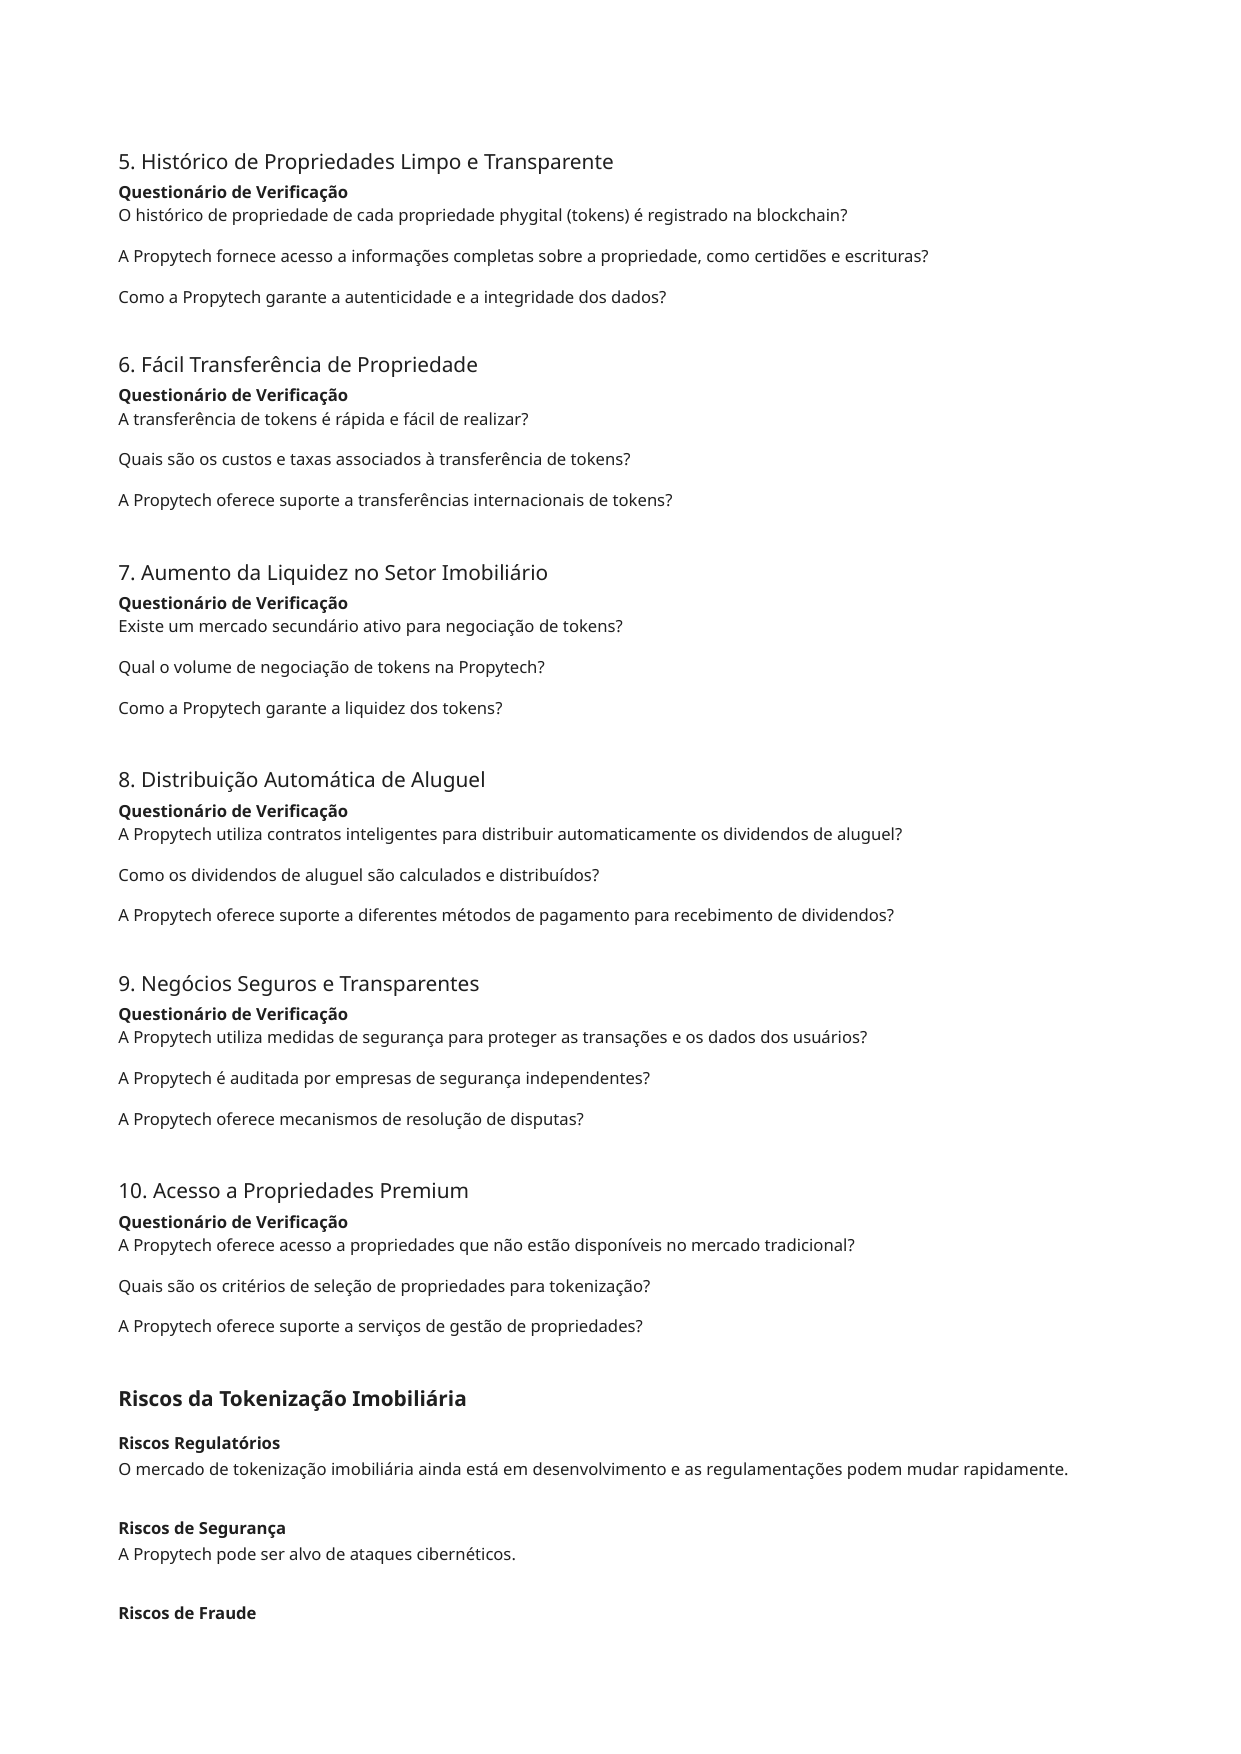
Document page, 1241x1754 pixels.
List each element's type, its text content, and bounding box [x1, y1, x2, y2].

text Riscos Regulatórios [118, 1432, 1122, 1454]
text Existe um mercado secundário ativo para negociação de tokens? [118, 615, 1122, 638]
text A Propytech pode ser alvo de ataques cibernéticos. [118, 1543, 1122, 1565]
text A Propytech é auditada por empresas de segurança independentes? [118, 1067, 1122, 1089]
text Riscos de Fraude [118, 1602, 1122, 1624]
text A Propytech utiliza contratos inteligentes para distribuir automaticamente os dividendos de aluguel? [118, 823, 1122, 846]
text Quais são os custos e taxas associados à transferência de tokens? [118, 448, 1122, 471]
text A Propytech oferece mecanismos de resolução de disputas? [118, 1107, 1122, 1130]
text 9. Negócios Seguros e Transparentes [118, 969, 1122, 997]
text Questionário de Verificação [118, 175, 1122, 204]
text Riscos da Tokenização Imobiliária [118, 1384, 1122, 1413]
text Questionário de Verificação [118, 997, 1122, 1026]
text Questionário de Verificação [118, 378, 1122, 407]
text Quais são os critérios de seleção de propriedades para tokenização? [118, 1274, 1122, 1297]
text 10. Acesso a Propriedades Premium [118, 1177, 1122, 1205]
text A Propytech oferece acesso a propriedades que não estão disponíveis no mercado tradicional? [118, 1234, 1122, 1256]
text Como a Propytech garante a autenticidade e a integridade dos dados? [118, 285, 1122, 308]
text A Propytech oferece suporte a serviços de gestão de propriedades? [118, 1315, 1122, 1338]
text A Propytech oferece suporte a transferências internacionais de tokens? [118, 488, 1122, 511]
text A transferência de tokens é rápida e fácil de realizar? [118, 407, 1122, 430]
text Qual o volume de negociação de tokens na Propytech? [118, 656, 1122, 678]
text Como os dividendos de aluguel são calculados e distribuídos? [118, 863, 1122, 886]
text O mercado de tokenização imobiliária ainda está em desenvolvimento e as regulamentações podem mudar rapidamente. [118, 1458, 1122, 1480]
text 7. Aumento da Liquidez no Setor Imobiliário [118, 558, 1122, 586]
text A Propytech oferece suporte a diferentes métodos de pagamento para recebimento de dividendos? [118, 904, 1122, 927]
text 8. Distribuição Automática de Aluguel [118, 766, 1122, 794]
text O histórico de propriedade de cada propriedade phygital (tokens) é registrado na blockchain? [118, 204, 1122, 227]
text 6. Fácil Transferência de Propriedade [118, 350, 1122, 378]
text 5. Histórico de Propriedades Limpo e Transparente [118, 147, 1122, 175]
text A Propytech fornece acesso a informações completas sobre a propriedade, como certidões e escrituras? [118, 245, 1122, 267]
text Como a Propytech garante a liquidez dos tokens? [118, 696, 1122, 719]
text Questionário de Verificação [118, 586, 1122, 615]
text Riscos de Segurança [118, 1517, 1122, 1539]
text Questionário de Verificação [118, 1205, 1122, 1234]
text A Propytech utiliza medidas de segurança para proteger as transações e os dados dos usuários? [118, 1026, 1122, 1049]
text Questionário de Verificação [118, 794, 1122, 823]
